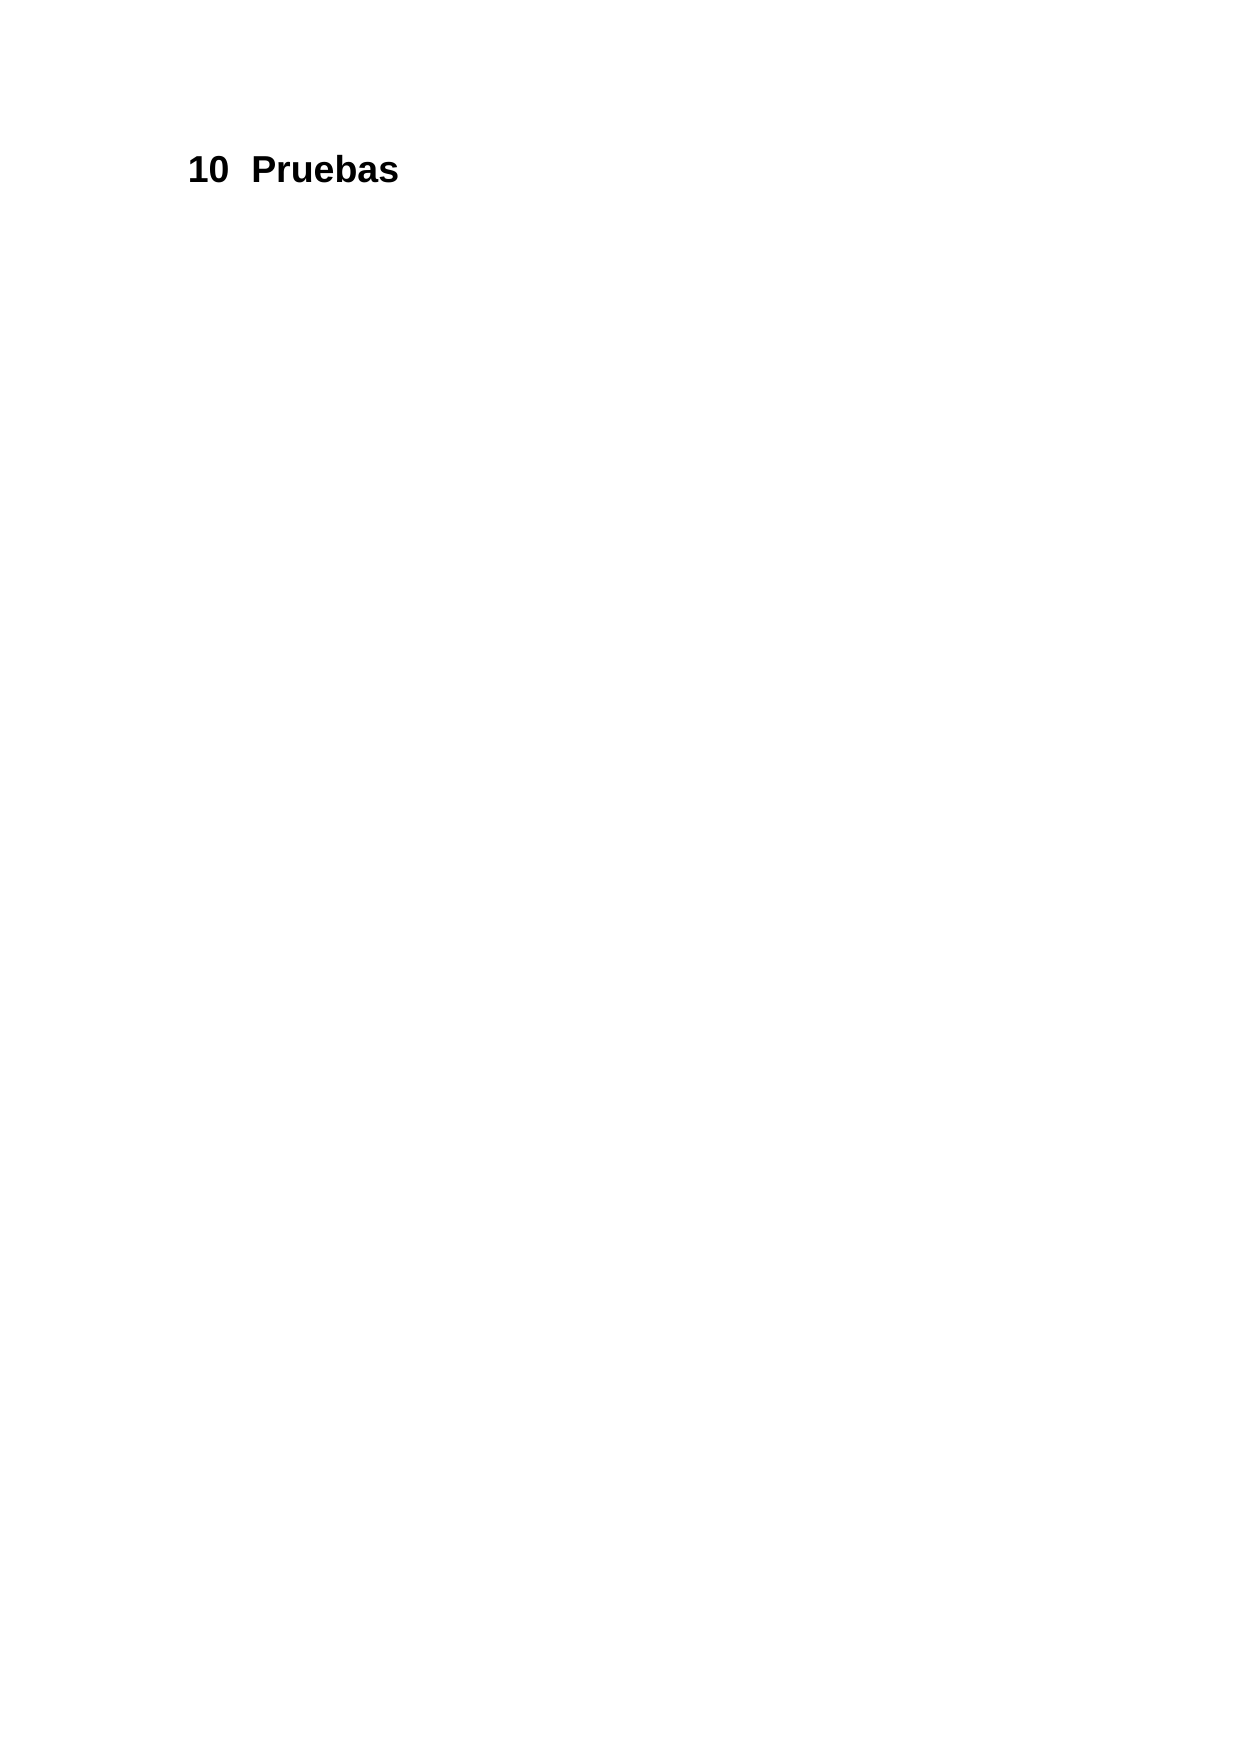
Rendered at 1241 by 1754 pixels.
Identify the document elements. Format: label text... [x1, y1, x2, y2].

subtitle Pruebas [177, 148, 1063, 191]
